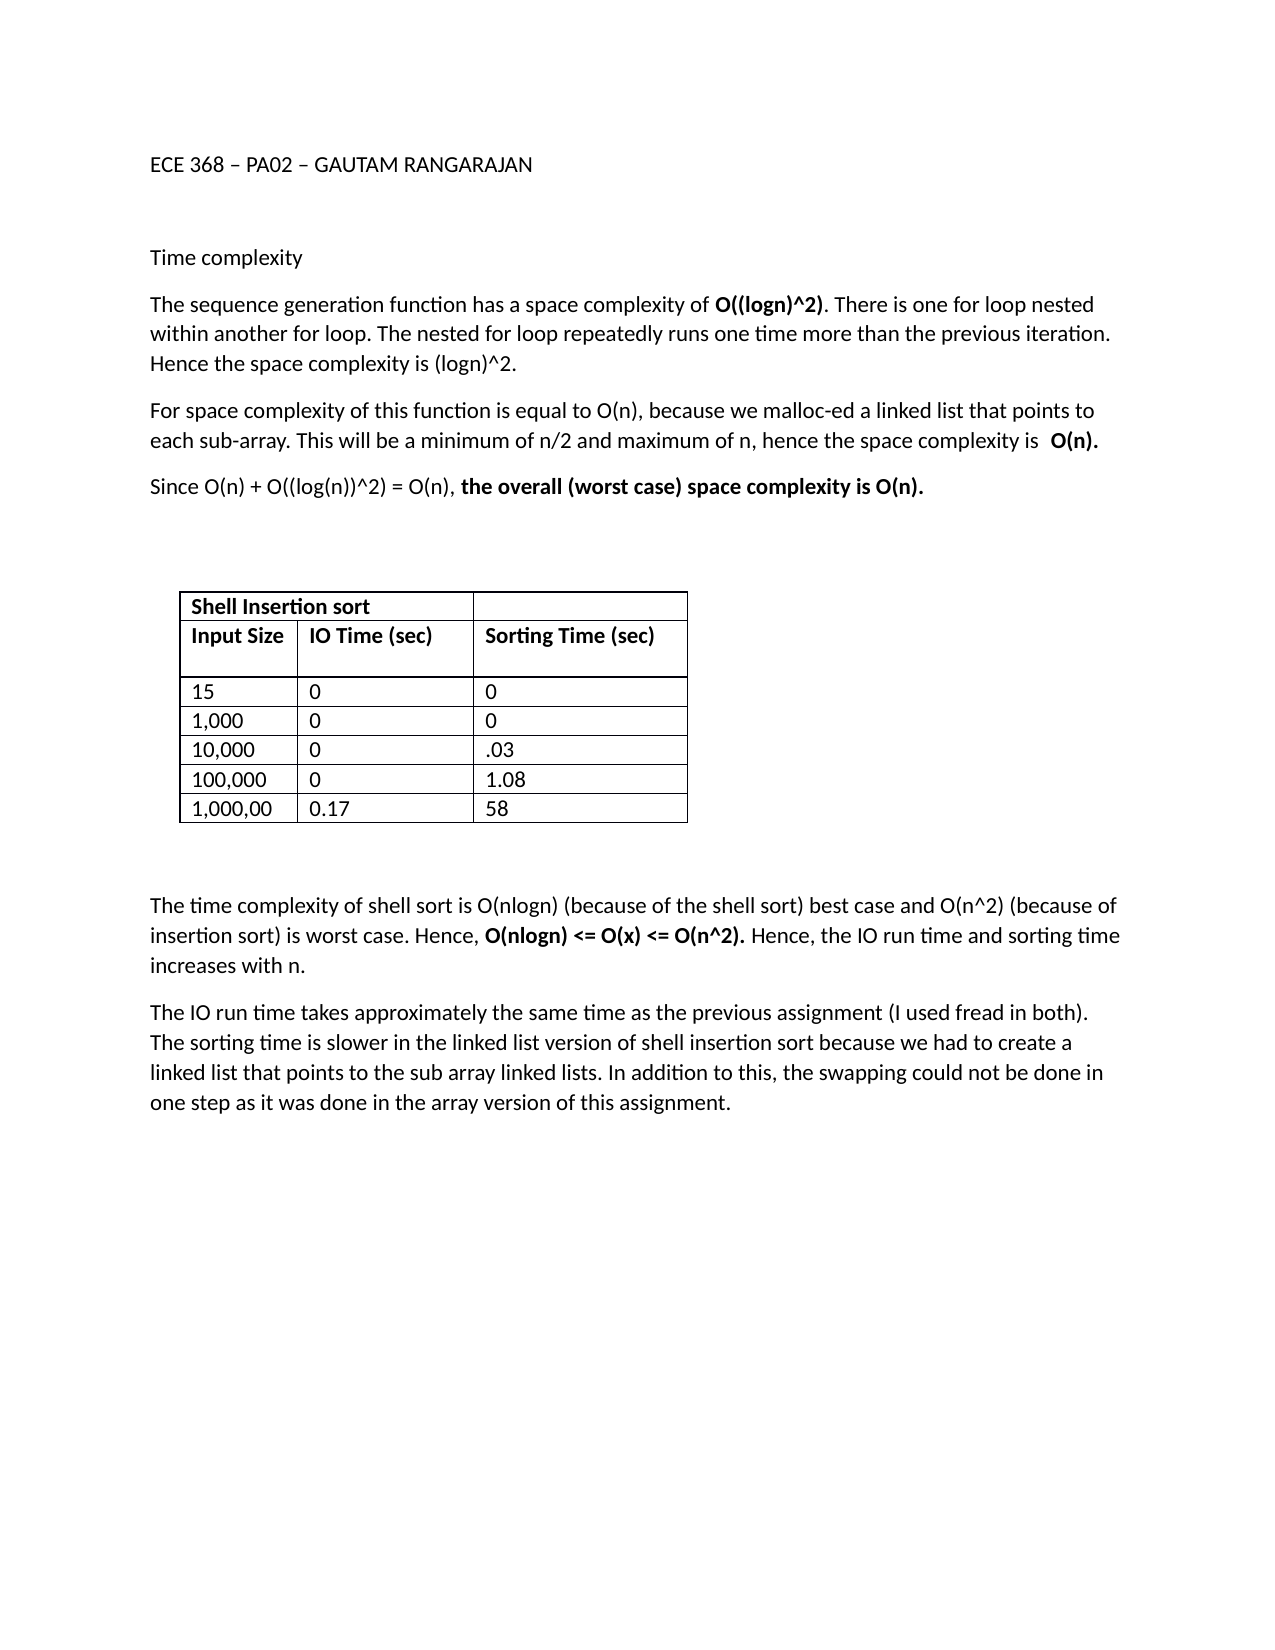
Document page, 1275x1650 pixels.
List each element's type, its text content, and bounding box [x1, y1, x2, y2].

text Time complexity [150, 243, 1125, 271]
table_cell 0 [298, 765, 473, 793]
text Since O(n) + O((log(n))^2) = O(n), the overall (worst case) space complexity is O(n). [150, 472, 1125, 501]
table_cell .03 [474, 736, 687, 764]
table_cell 10,000 [181, 736, 297, 764]
table_cell Input Size [181, 621, 297, 676]
table_cell 0 [298, 736, 473, 764]
table_header Shell Insertion sort [181, 593, 473, 620]
text ECE 368 – PA02 – GAUTAM RANGARAJAN [150, 150, 1125, 178]
table_cell 0 [298, 707, 473, 734]
text The IO run time takes approximately the same time as the previous assignment (I used fread in both). The sorting time is slower in the linked list version of shell insertion sort because we had to create a linked list that points to the sub array linked lists. In addition to this, the swapping could not be done in one step as it was done in the array version of this assignment. [150, 998, 1125, 1116]
text For space complexity of this function is equal to O(n), because we malloc-ed a linked list that points to each sub-array. This will be a minimum of n/2 and maximum of n, hence the space complexity is O(n). [150, 396, 1125, 454]
table_cell 100,000 [181, 765, 297, 793]
table_cell 58 [474, 794, 687, 822]
table_header [474, 593, 687, 620]
table_cell 1,000 [181, 707, 297, 734]
table_cell IO Time (sec) [298, 621, 473, 676]
text The sequence generation function has a space complexity of O((logn)^2). There is one for loop nested within another for loop. The nested for loop repeatedly runs one time more than the previous iteration. Hence the space complexity is (logn)^2. [150, 290, 1125, 377]
table_cell 0 [298, 678, 473, 706]
table_cell 0 [474, 678, 687, 706]
table_cell Sorting Time (sec) [474, 621, 687, 676]
text The time complexity of shell sort is O(nlogn) (because of the shell sort) best case and O(n^2) (because of insertion sort) is worst case. Hence, O(nlogn) <= O(x) <= O(n^2). Hence, the IO run time and sorting time increases with n. [150, 892, 1125, 979]
table_cell 1.08 [474, 765, 687, 793]
table_cell 1,000,00 [181, 794, 297, 822]
table_cell 0.17 [298, 794, 473, 822]
table_cell 15 [181, 678, 297, 706]
table_cell 0 [474, 707, 687, 734]
